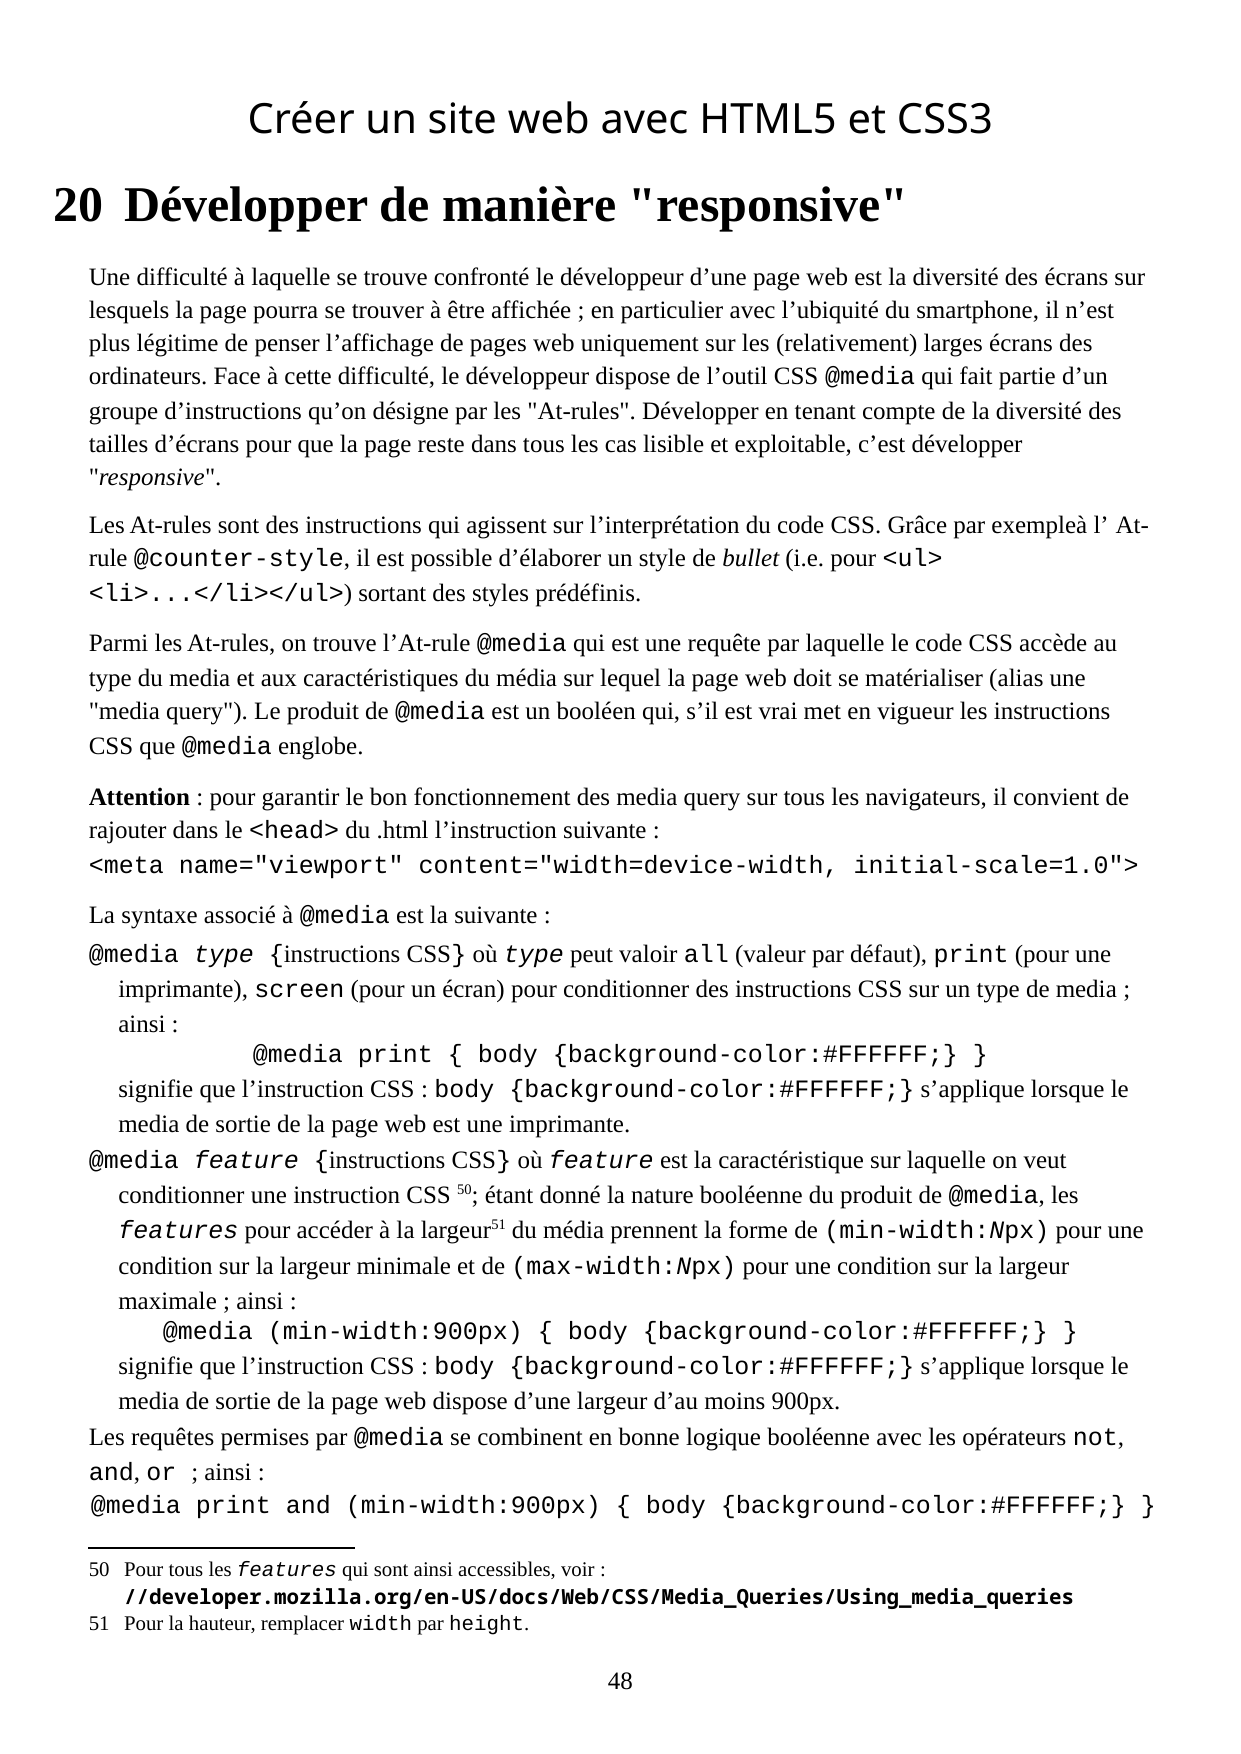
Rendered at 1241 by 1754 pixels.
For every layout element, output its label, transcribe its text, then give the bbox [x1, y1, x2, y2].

text Les At-rules sont des instructions qui agissent sur l’interprétation du code CSS. Grâce par exempleà l’ At-rule @counter-style, il est possible d’élaborer un style de bullet (i.e. pour <ul> <li>...</li></ul>) sortant des styles prédéfinis. [88, 510, 1152, 609]
text La syntaxe associé à @media est la suivante : [88, 900, 1152, 931]
text @media type {instructions CSS} où type peut valoir all (valeur par défaut), print (pour une imprimante), screen (pour un écran) pour conditionner des instructions CSS sur un type de media ; ainsi : [88, 939, 1152, 1038]
text Pour tous les features qui sont ainsi accessibles, voir : //developer.mozilla.org/en-US/docs/Web/CSS/Media_Queries/Using_media_queries [88, 1554, 1152, 1611]
text Parmi les At-rules, on trouve l’At-rule @media qui est une requête par laquelle le code CSS accède au type du media et aux caractéristiques du média sur lequel la page web doit se matérialiser (alias une "media query"). Le produit de @media est un booléen qui, s’il est vrai met en vigueur les instructions CSS que @media englobe. [88, 628, 1152, 762]
subtitle Développer de manière "responsive" [53, 175, 1152, 232]
text @media print and (min-width:900px) { body {background-color:#FFFFFF;} } [83, 1493, 1163, 1521]
text Les requêtes permises par @media se combinent en bonne logique booléenne avec les opérateurs not, and, or ; ainsi : [88, 1422, 1152, 1488]
text signifie que l’instruction CSS : body {background-color:#FFFFFF;} s’applique lorsque le media de sortie de la page web est une imprimante. [88, 1074, 1152, 1138]
text Attention : pour garantir le bon fonctionnement des media query sur tous les navigateurs, il convient de rajouter dans le <head> du .html l’instruction suivante : [88, 782, 1152, 846]
text Une difficulté à laquelle se trouve confronté le développeur d’une page web est la diversité des écrans sur lesquels la page pourra se trouver à être affichée ; en particulier avec l’ubiquité du smartphone, il n’est plus légitime de penser l’affichage de pages web uniquement sur les (relativement) larges écrans des ordinateurs. Face à cette difficulté, le développeur dispose de l’outil CSS @media qui fait partie d’un groupe d’instructions qu’on désigne par les "At-rules". Développer en tenant compte de la diversité des tailles d’écrans pour que la page reste dans tous les cas lisible et exploitable, c’est développer "responsive". [88, 262, 1152, 491]
text @media (min-width:900px) { body {background-color:#FFFFFF;} } [88, 1319, 1152, 1347]
text signifie que l’instruction CSS : body {background-color:#FFFFFF;} s’applique lorsque le media de sortie de la page web dispose d’une largeur d’au moins 900px. [88, 1351, 1152, 1415]
text @media print { body {background-color:#FFFFFF;} } [88, 1042, 1152, 1070]
text @media feature {instructions CSS} où feature est la caractéristique sur laquelle on veut conditionner une instruction CSS ; étant donné la nature booléenne du produit de @media, les features pour accéder à la largeur du média prennent la forme de (min-width:Npx) pour une condition sur la largeur minimale et de (max-width:Npx) pour une condition sur la largeur maximale ; ainsi : [88, 1145, 1152, 1314]
text Pour la hauteur, remplacer width par height. [88, 1611, 1152, 1637]
text <meta name="viewport" content="width=device-width, initial-scale=1.0"> [88, 853, 1152, 881]
